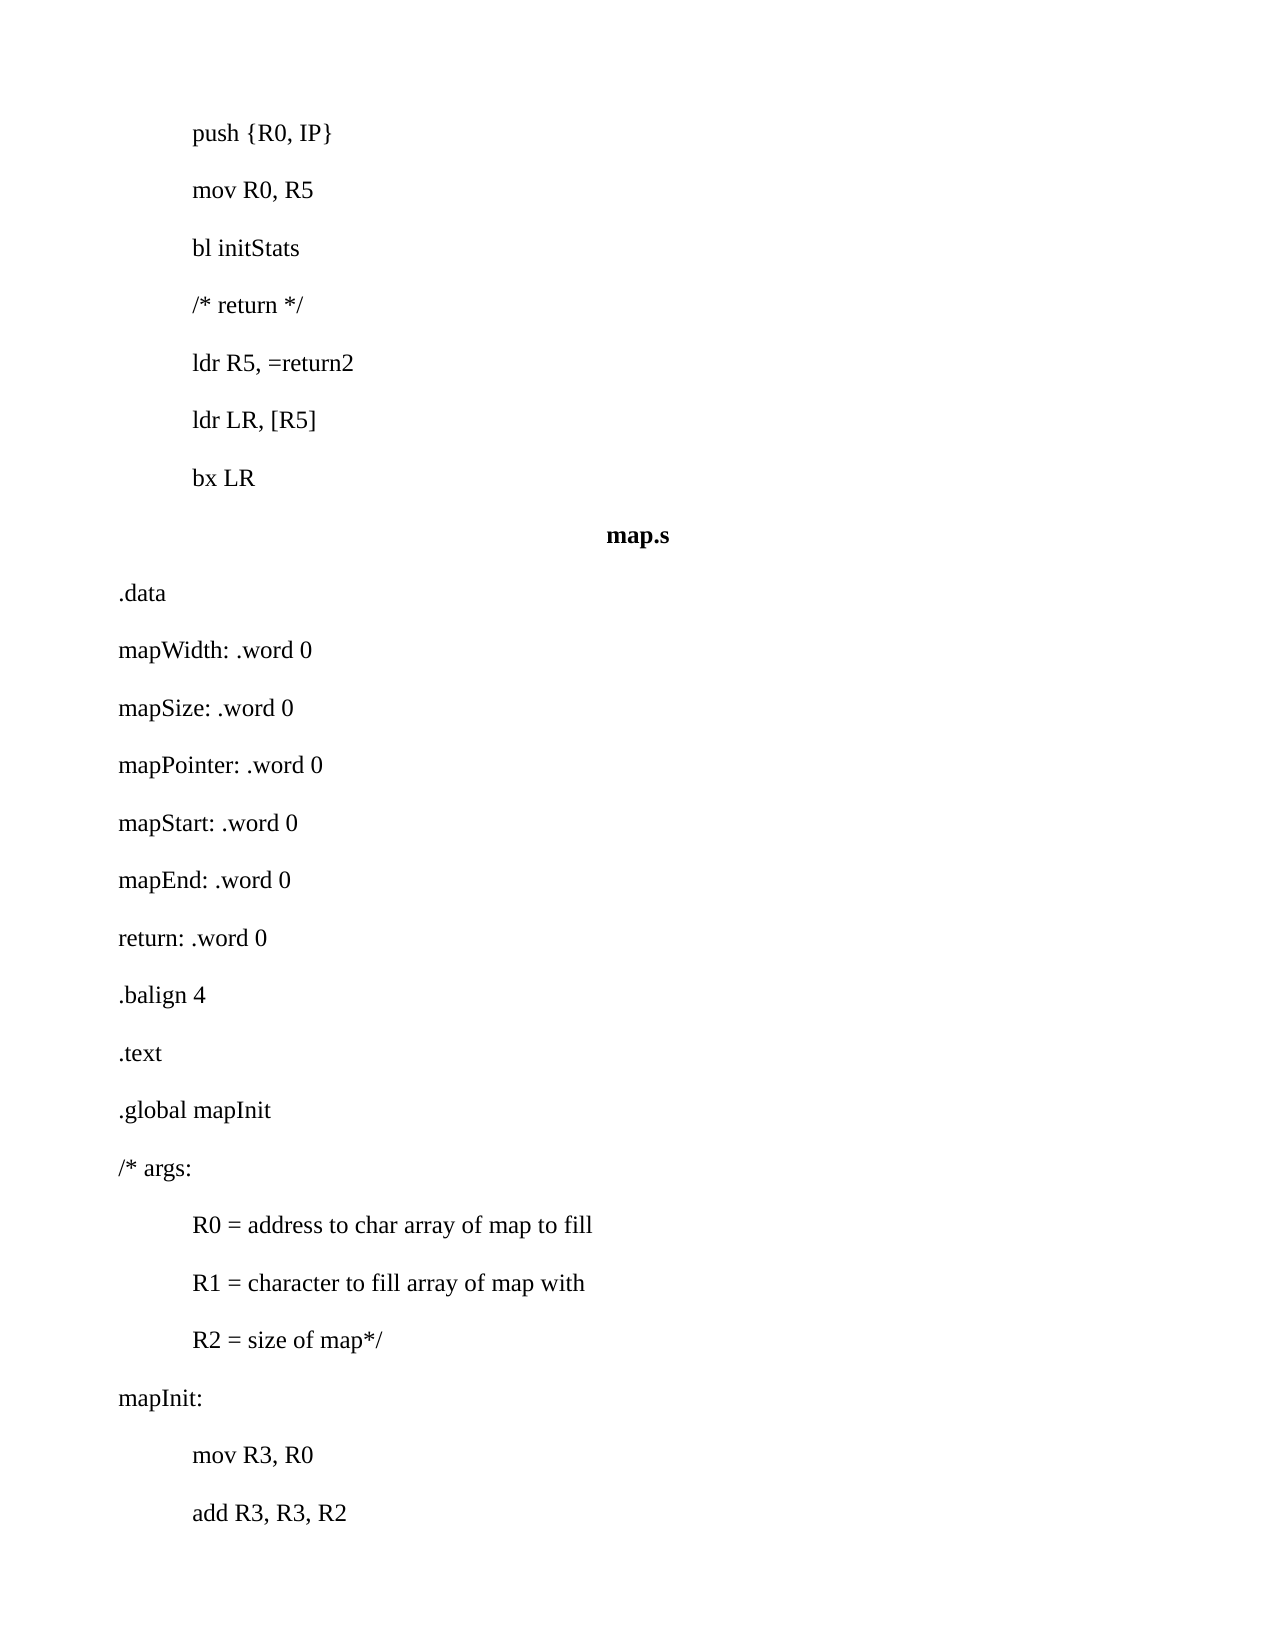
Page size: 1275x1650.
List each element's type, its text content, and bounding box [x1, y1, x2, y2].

text .text [118, 1038, 1157, 1067]
text mov R0, R5 [118, 176, 1157, 204]
text R2 = size of map*/ [118, 1326, 1157, 1354]
text .data [118, 578, 1157, 607]
text .balign 4 [118, 981, 1157, 1009]
text ldr LR, [R5] [118, 406, 1157, 434]
text .global mapInit [118, 1096, 1157, 1124]
text add R3, R3, R2 [118, 1498, 1157, 1527]
text mapPointer: .word 0 [118, 751, 1157, 779]
text bx LR [118, 463, 1157, 492]
text /* args: [118, 1153, 1157, 1182]
text R1 = character to fill array of map with [118, 1268, 1157, 1297]
text mov R3, R0 [118, 1441, 1157, 1469]
text mapEnd: .word 0 [118, 866, 1157, 894]
text ldr R5, =return2 [118, 348, 1157, 377]
text mapWidth: .word 0 [118, 636, 1157, 664]
text push {R0, IP} [118, 118, 1157, 147]
text /* return */ [118, 291, 1157, 319]
text mapSize: .word 0 [118, 693, 1157, 722]
text mapStart: .word 0 [118, 808, 1157, 837]
text bl initStats [118, 233, 1157, 262]
text map.s [118, 521, 1157, 549]
text return: .word 0 [118, 923, 1157, 952]
text mapInit: [118, 1383, 1157, 1412]
text R0 = address to char array of map to fill [118, 1211, 1157, 1239]
